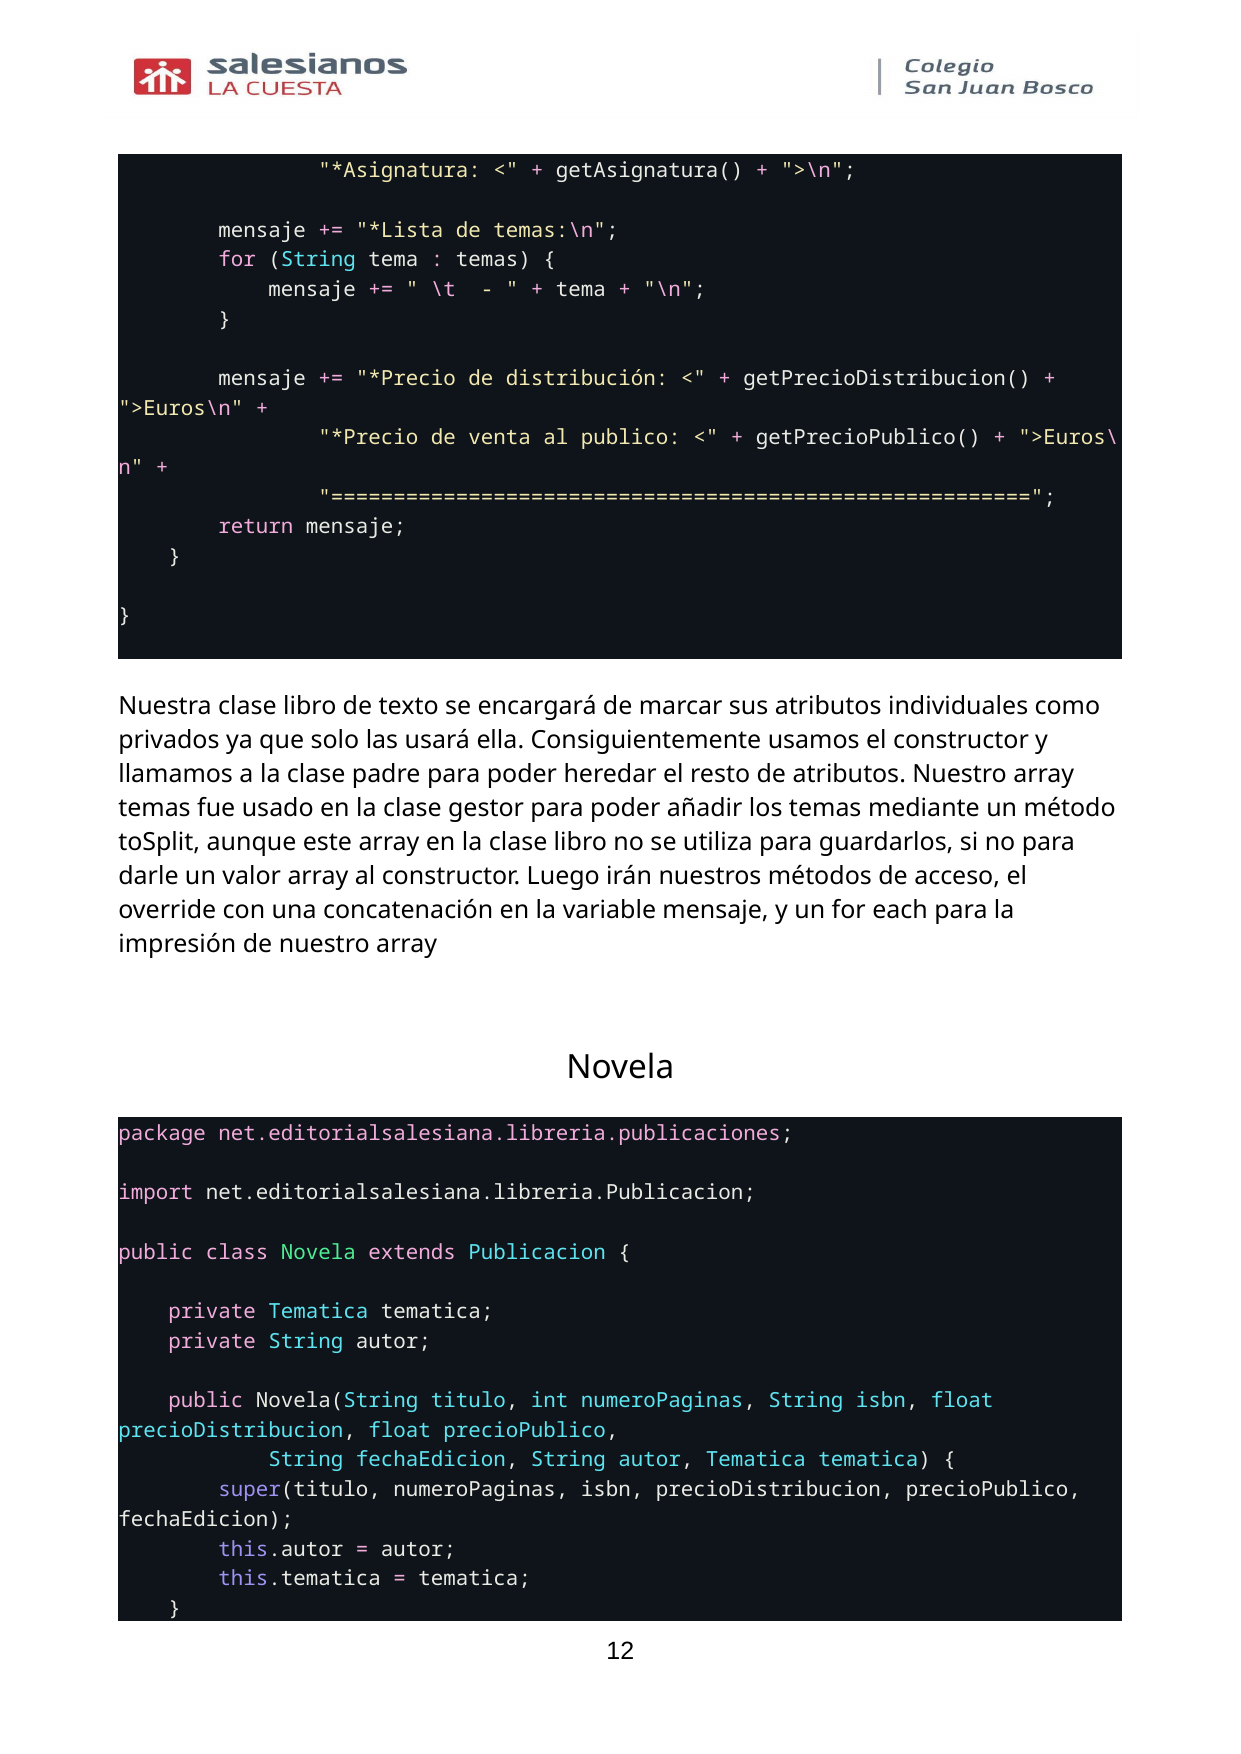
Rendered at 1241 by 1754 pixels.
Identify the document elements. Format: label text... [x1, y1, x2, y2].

text String fechaEdicion, String autor, Tematica tematica) { [118, 1443, 1122, 1473]
subtitle Novela [118, 1043, 1122, 1088]
text public Novela(String titulo, int numeroPaginas, String isbn, float precioDistribucion, float precioPublico, [118, 1384, 1122, 1443]
text Nuestra clase libro de texto se encargará de marcar sus atributos individuales como privados ya que solo las usará ella. Consiguientemente usamos el constructor y llamamos a la clase padre para poder heredar el resto de atributos. Nuestro array temas fue usado en la clase gestor para poder añadir los temas mediante un método toSplit, aunque este array en la clase libro no se utiliza para guardarlos, si no para darle un valor array al constructor. Luego irán nuestros métodos de acceso, el override con una concatenación en la variable mensaje, y un for each para la impresión de nuestro array [118, 688, 1122, 960]
text } [118, 540, 1122, 570]
text "*Precio de venta al publico: <" + getPrecioPublico() + ">Euros\n" + [118, 421, 1122, 481]
text private String autor; [118, 1324, 1122, 1354]
text this.autor = autor; [118, 1532, 1122, 1562]
text public class Novela extends Publicacion { [118, 1236, 1122, 1265]
text mensaje += "*Precio de distribución: <" + getPrecioDistribucion() + ">Euros\n" + [118, 362, 1122, 421]
text import net.editorialsalesiana.libreria.Publicacion; [118, 1176, 1122, 1206]
text } [118, 599, 1122, 629]
text "========================================================"; [118, 481, 1122, 510]
text mensaje += "*Lista de temas:\n"; [118, 213, 1122, 243]
text package net.editorialsalesiana.libreria.publicaciones; [118, 1117, 1122, 1146]
text this.tematica = tematica; [118, 1562, 1122, 1592]
text } [118, 1592, 1122, 1621]
text super(titulo, numeroPaginas, isbn, precioDistribucion, precioPublico, fechaEdicion); [118, 1473, 1122, 1532]
text for (String tema : temas) { [118, 243, 1122, 273]
text } [118, 302, 1122, 332]
text return mensaje; [118, 510, 1122, 540]
text mensaje += " \t - " + tema + "\n"; [118, 273, 1122, 302]
text private Tematica tematica; [118, 1295, 1122, 1324]
text "*Asignatura: <" + getAsignatura() + ">\n"; [118, 154, 1122, 184]
